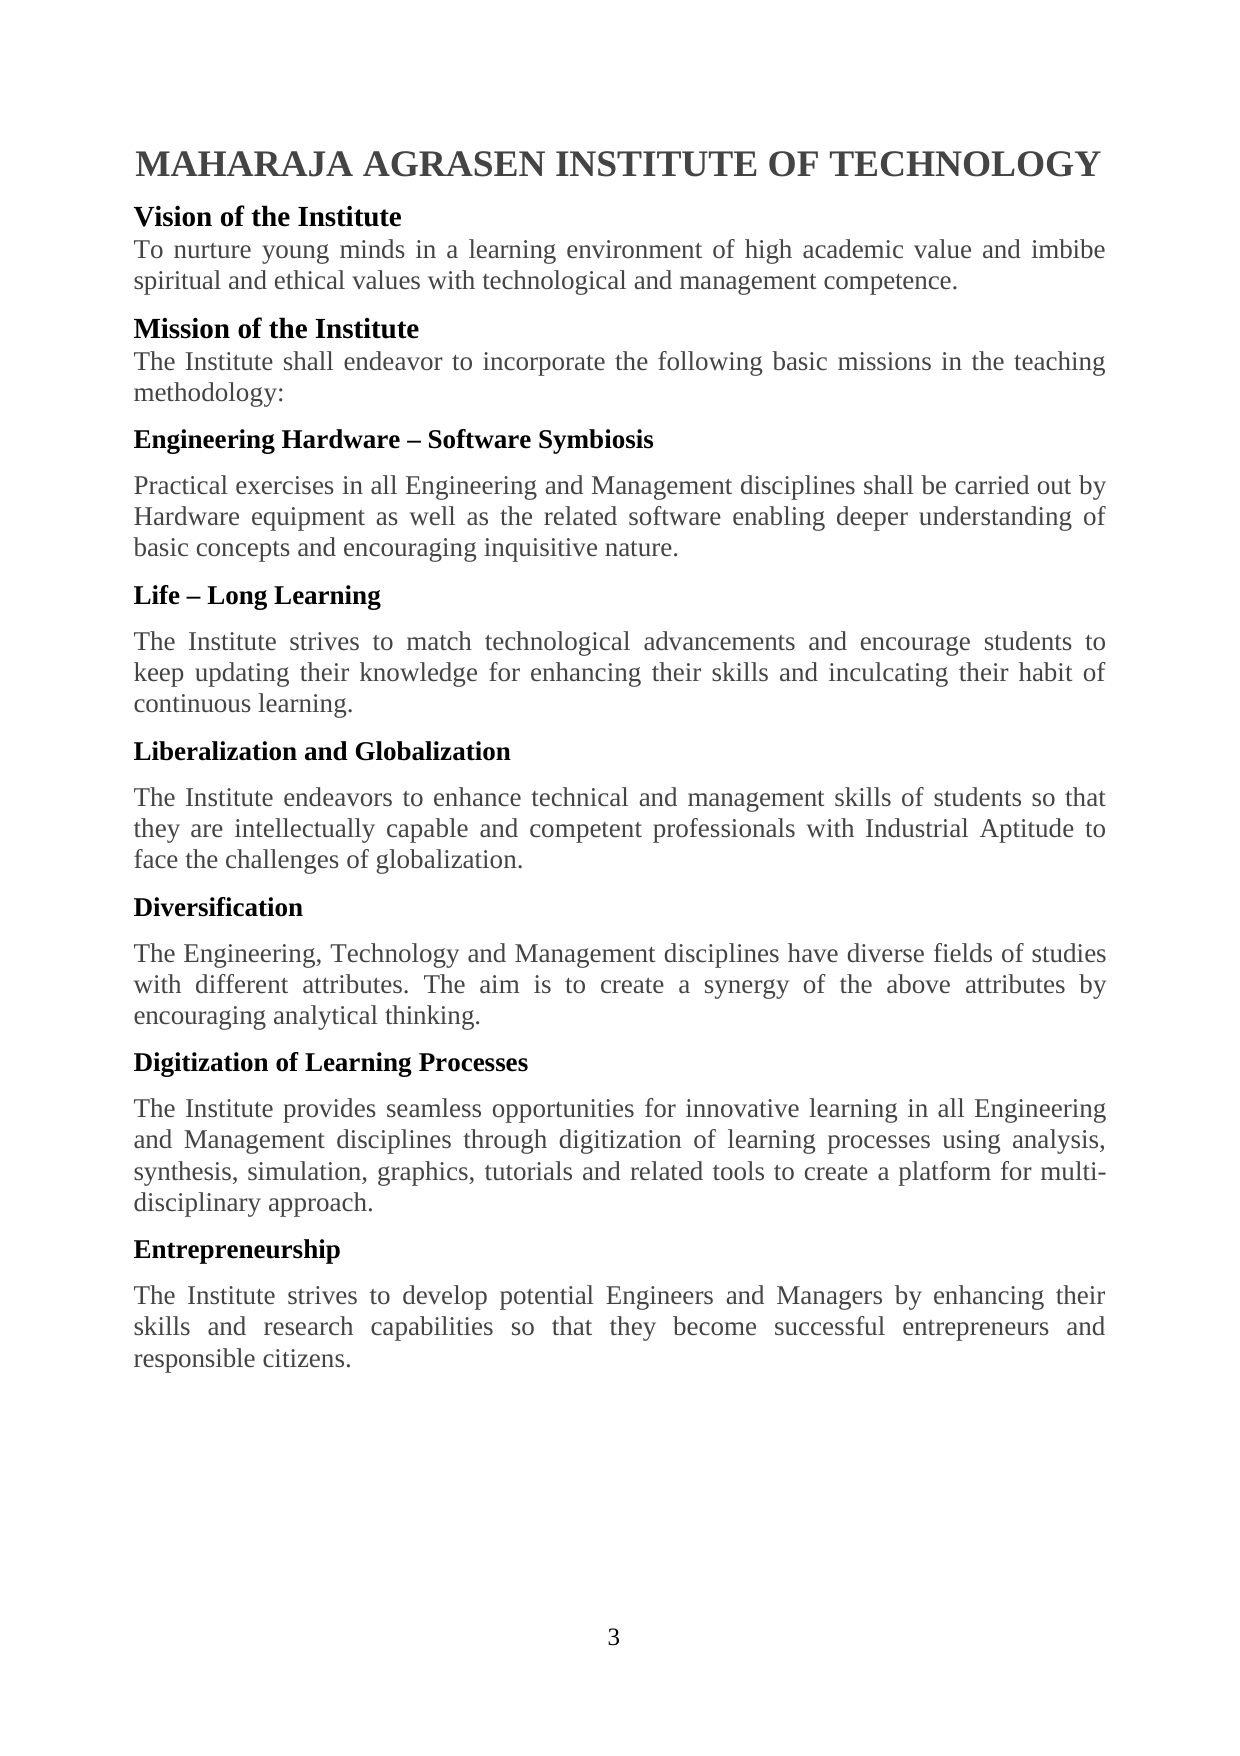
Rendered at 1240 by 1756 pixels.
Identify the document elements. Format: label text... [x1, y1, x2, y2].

subtitle Engineering Hardware – Software Symbiosis [133, 423, 1119, 454]
text The Institute strives to develop potential Engineers and Managers by enhancing their skills and research capabilities so that they become successful entrepreneurs and responsible citizens. [133, 1279, 1106, 1373]
subtitle Digitization of Learning Processes [133, 1047, 1119, 1078]
text The Institute strives to match technological advancements and encourage students to keep updating their knowledge for enhancing their skills and inculcating their habit of continuous learning. [133, 625, 1106, 719]
subtitle Liberalization and Globalization [133, 735, 1119, 766]
text To nurture young minds in a learning environment of high academic value and imbibe spiritual and ethical values with technological and management competence. [133, 233, 1106, 296]
subtitle Life – Long Learning [133, 579, 1119, 611]
text The Institute shall endeavor to incorporate the following basic missions in the teaching methodology: [133, 345, 1106, 407]
subtitle Vision of the Institute [133, 200, 1119, 233]
text The Institute provides seamless opportunities for innovative learning in all Engineering and Management disciplines through digitization of learning processes using analysis, synthesis, simulation, graphics, tutorials and related tools to create a platform for multi- disciplinary approach. [133, 1092, 1107, 1217]
text The Institute endeavors to enhance technical and management skills of students so that they are intellectually capable and competent professionals with Industrial Aptitude to face the challenges of globalization. [133, 781, 1106, 874]
text The Engineering, Technology and Management disciplines have diverse fields of studies with different attributes. The aim is to create a synergy of the above attributes by encouraging analytical thinking. [133, 937, 1106, 1030]
subtitle Mission of the Institute [133, 311, 1119, 345]
subtitle Entrepreneurship [133, 1233, 1119, 1264]
text MAHARAJA AGRASEN INSTITUTE OF TECHNOLOGY [135, 141, 1119, 184]
subtitle Diversification [133, 891, 1119, 922]
text Practical exercises in all Engineering and Management disciplines shall be carried out by Hardware equipment as well as the related software enabling deeper understanding of basic concepts and encouraging inquisitive nature. [133, 469, 1106, 563]
